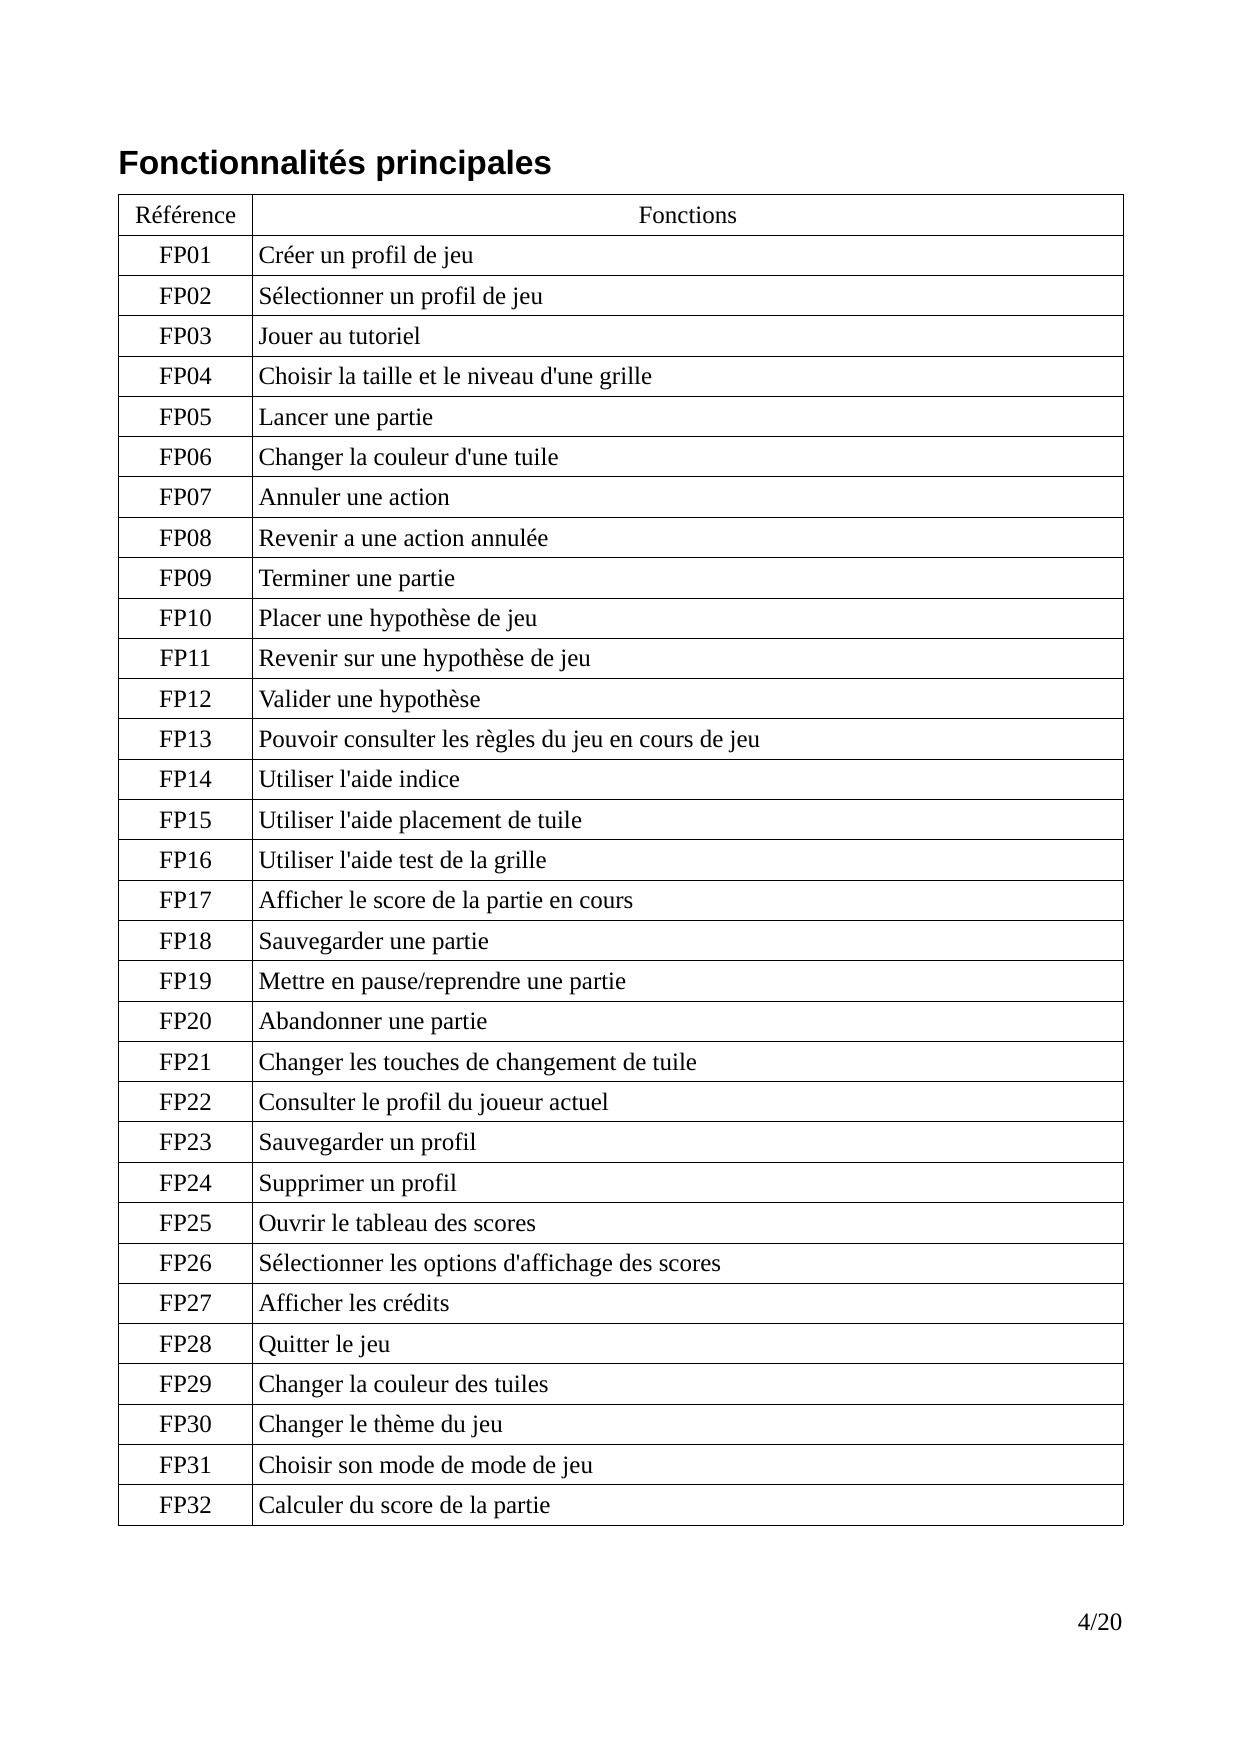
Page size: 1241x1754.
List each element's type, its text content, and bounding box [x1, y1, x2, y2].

table_cell FP26 [119, 1244, 252, 1283]
table_cell Annuler une action [253, 477, 1123, 517]
table_cell Supprimer un profil [253, 1163, 1123, 1202]
table_cell FP01 [119, 236, 252, 275]
table_cell Changer la couleur des tuiles [253, 1364, 1123, 1404]
table_cell Placer une hypothèse de jeu [253, 599, 1123, 638]
table_cell Abandonner une partie [253, 1002, 1123, 1041]
table_cell FP11 [119, 639, 252, 678]
table_cell FP13 [119, 719, 252, 759]
table_cell Changer les touches de changement de tuile [253, 1042, 1123, 1081]
table_cell FP08 [119, 518, 252, 557]
table_cell FP05 [119, 397, 252, 436]
table_cell FP23 [119, 1122, 252, 1162]
table_cell Sélectionner les options d'affichage des scores [253, 1244, 1123, 1283]
table_cell Sauvegarder un profil [253, 1122, 1123, 1162]
table_cell FP18 [119, 921, 252, 960]
table_cell Sauvegarder une partie [253, 921, 1123, 960]
table_cell Revenir a une action annulée [253, 518, 1123, 557]
table_cell Afficher le score de la partie en cours [253, 881, 1123, 920]
table_cell FP24 [119, 1163, 252, 1202]
table_cell FP19 [119, 961, 252, 1001]
table_cell FP12 [119, 679, 252, 718]
table_cell Afficher les crédits [253, 1284, 1123, 1323]
table_cell FP20 [119, 1002, 252, 1041]
table_cell FP16 [119, 840, 252, 879]
table_cell FP02 [119, 276, 252, 315]
table_cell Créer un profil de jeu [253, 236, 1123, 275]
table_cell Revenir sur une hypothèse de jeu [253, 639, 1123, 678]
table_cell Consulter le profil du joueur actuel [253, 1082, 1123, 1121]
table_cell FP04 [119, 357, 252, 396]
table_cell FP22 [119, 1082, 252, 1121]
table_cell FP21 [119, 1042, 252, 1081]
table_cell Changer la couleur d'une tuile [253, 437, 1123, 476]
table_cell Mettre en pause/reprendre une partie [253, 961, 1123, 1001]
table_cell Pouvoir consulter les règles du jeu en cours de jeu [253, 719, 1123, 759]
table_cell Valider une hypothèse [253, 679, 1123, 718]
table_cell FP25 [119, 1203, 252, 1242]
table_cell Calculer du score de la partie [253, 1485, 1123, 1524]
table_cell FP10 [119, 599, 252, 638]
table_cell Choisir la taille et le niveau d'une grille [253, 357, 1123, 396]
table_cell FP09 [119, 558, 252, 597]
table_cell FP17 [119, 881, 252, 920]
table_cell Choisir son mode de mode de jeu [253, 1445, 1123, 1484]
table_cell Utiliser l'aide indice [253, 760, 1123, 799]
table_cell FP07 [119, 477, 252, 517]
table_cell FP06 [119, 437, 252, 476]
table_cell Utiliser l'aide placement de tuile [253, 800, 1123, 839]
table_cell Jouer au tutoriel [253, 316, 1123, 356]
table_cell Lancer une partie [253, 397, 1123, 436]
table_cell FP27 [119, 1284, 252, 1323]
table_header Fonctions [253, 195, 1123, 234]
table_cell Terminer une partie [253, 558, 1123, 597]
table_cell Changer le thème du jeu [253, 1405, 1123, 1444]
table_cell Sélectionner un profil de jeu [253, 276, 1123, 315]
table_header Référence [119, 195, 252, 234]
table_cell FP14 [119, 760, 252, 799]
table_cell FP15 [119, 800, 252, 839]
table_cell Utiliser l'aide test de la grille [253, 840, 1123, 879]
table_cell FP31 [119, 1445, 252, 1484]
table_cell Ouvrir le tableau des scores [253, 1203, 1123, 1242]
table_cell FP32 [119, 1485, 252, 1524]
subtitle Fonctionnalités principales [118, 143, 1122, 182]
table_cell FP28 [119, 1324, 252, 1363]
table_cell FP29 [119, 1364, 252, 1404]
table_cell FP03 [119, 316, 252, 356]
table_cell FP30 [119, 1405, 252, 1444]
table_cell Quitter le jeu [253, 1324, 1123, 1363]
